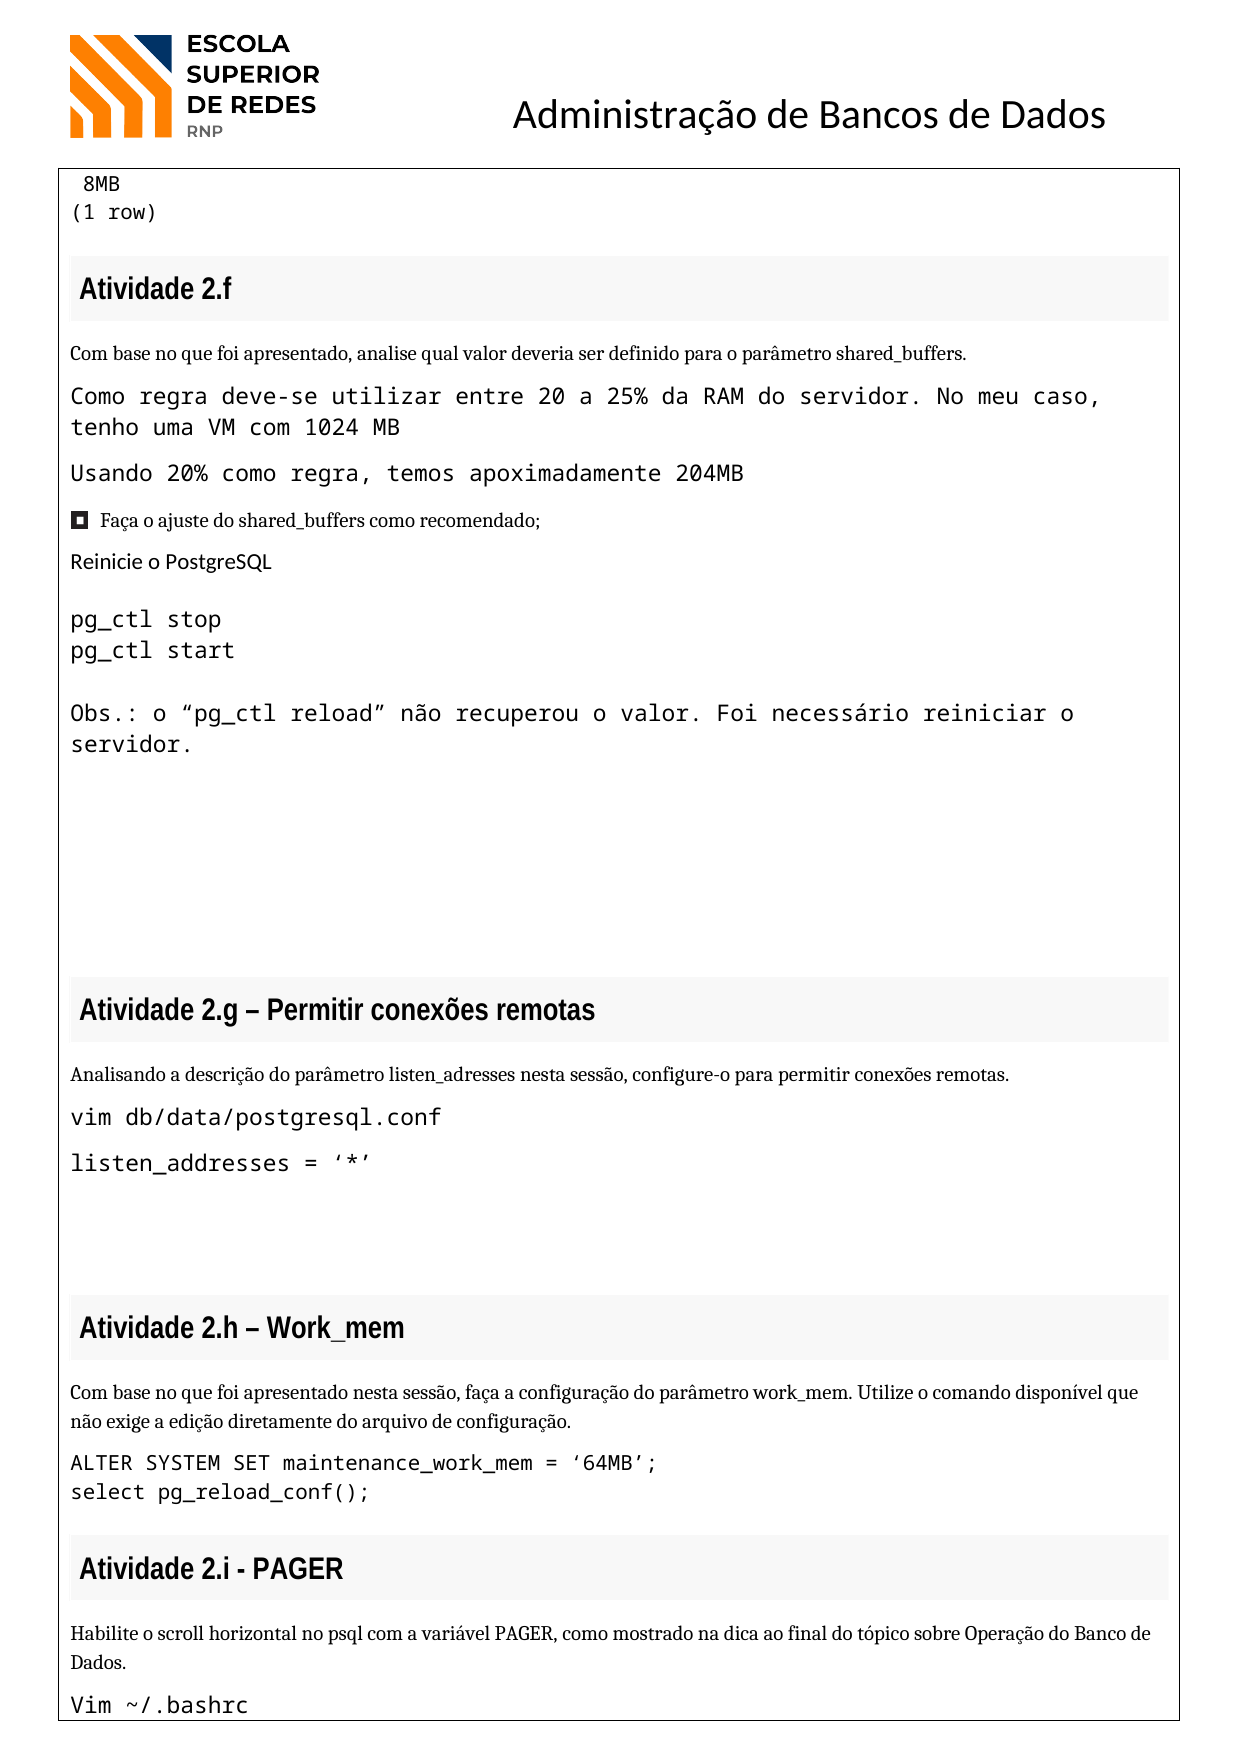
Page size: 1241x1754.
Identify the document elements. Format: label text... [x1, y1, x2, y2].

picture [70, 31, 333, 138]
table_header ---------- 8MB (1 row) Atividade 2.f Com base no que foi apresentado, analise qual valor deveria ser definido para o parâmetro shared_buffers. Como regra deve-se utilizar entre 20 a 25% da RAM do servidor. No meu caso, tenho uma VM com 1024 MB Usando 20% como regra, temos apoximadamente 204MB Faça o ajuste do shared_buffers como recomendado; Reinicie o PostgreSQL pg_ctl stop pg_ctl start Obs.: o “pg_ctl reload” não recuperou o valor. Foi necessário reiniciar o servidor. Atividade 2.g – Permitir conexões remotas Analisando a descrição do parâmetro listen_adresses nesta sessão, configure-o para per­mitir conexões remotas. vim db/data/postgresql.conf listen_addresses = ‘*’ Atividade 2.h – Work_mem Com base no que foi apresentado nesta sessão, faça a configuração do parâmetro work_mem. Utilize o comando disponível que não exige a edição diretamente do arquivo de configuração. ALTER SYSTEM SET maintenance_work_mem = ‘64MB’; select pg_reload_conf(); Atividade 2.i - PAGER Habilite o scroll horizontal no psql com a variável PAGER, como mostrado na dica ao final do tópico sobre Operação do Banco de Dados. Vim ~/.bashrc [59, 169, 1179, 1720]
picture [71, 511, 88, 529]
